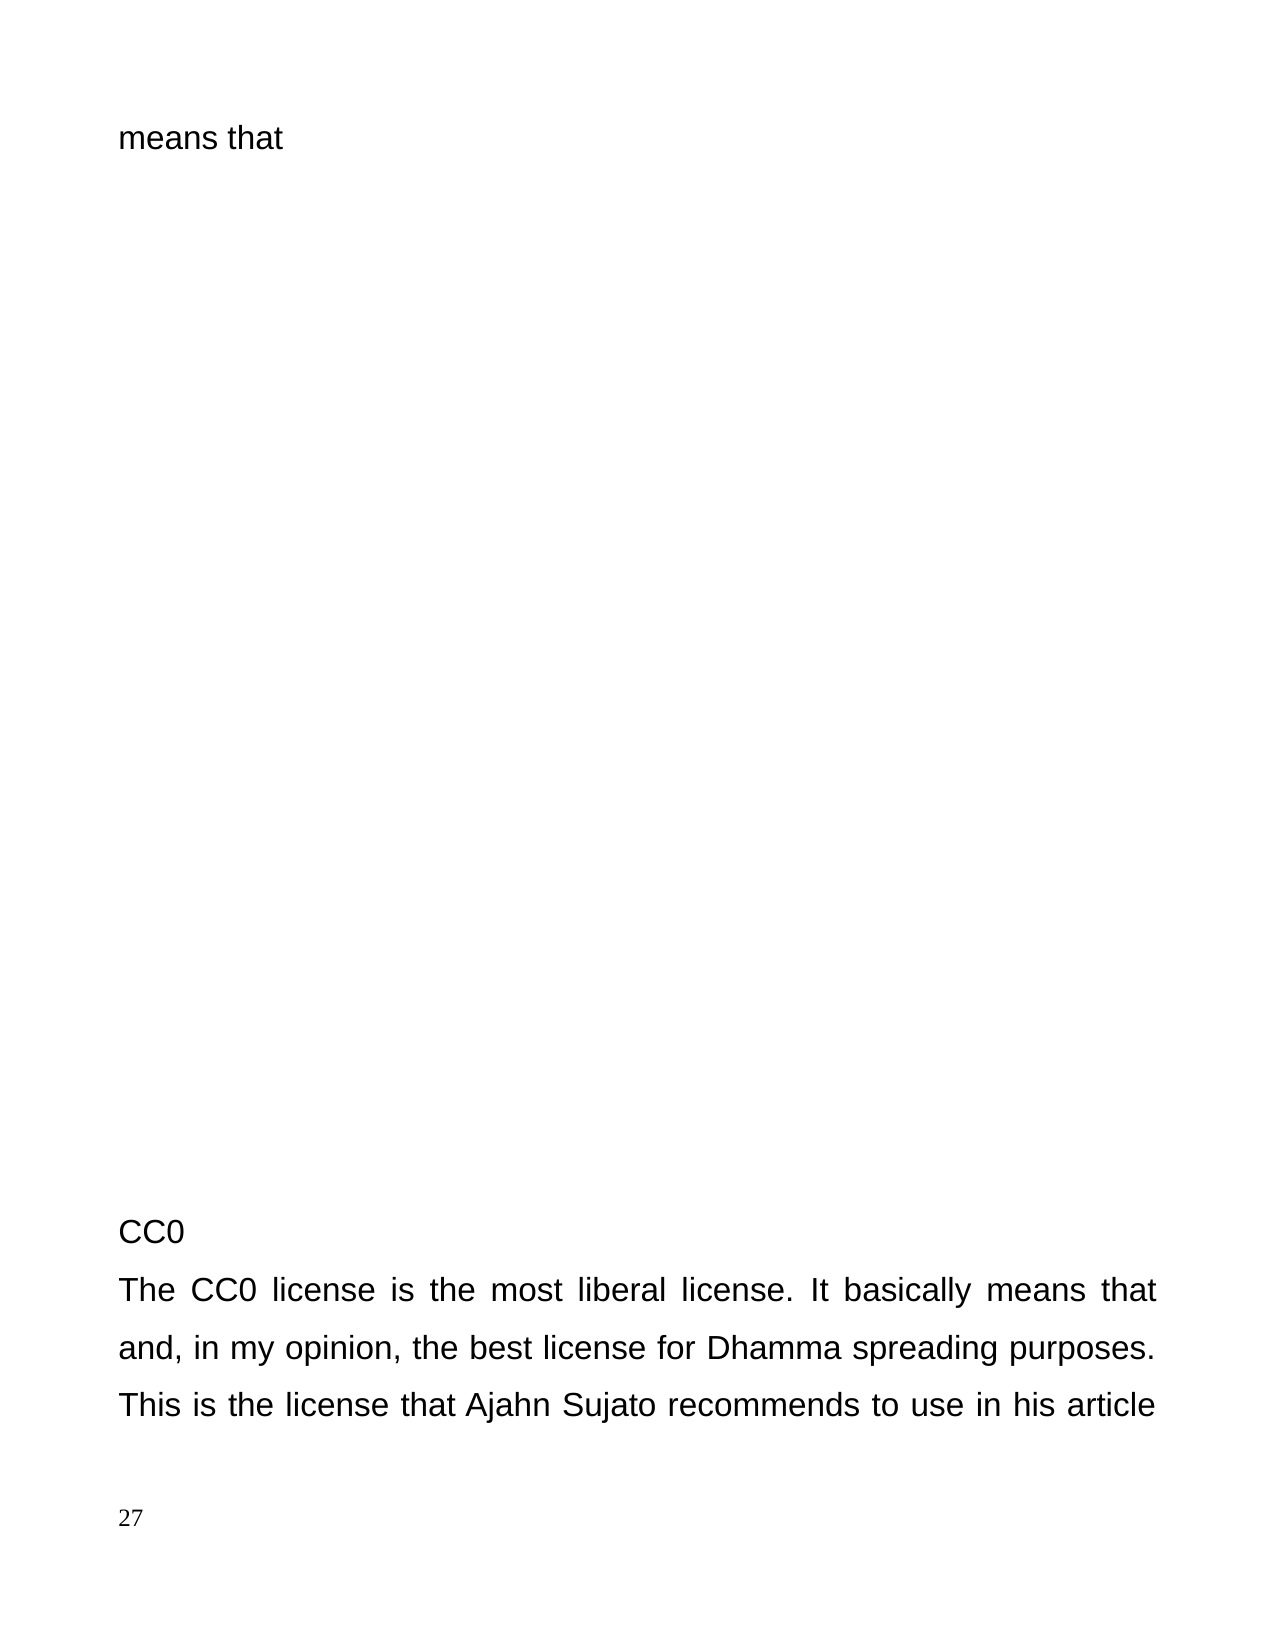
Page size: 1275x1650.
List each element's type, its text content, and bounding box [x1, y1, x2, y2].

text means that [118, 118, 1157, 157]
text The CC0 license is the most liberal license. It basically means that and, in my opinion, the best license for Dhamma spreading purposes. This is the license that Ajahn Sujato recommends to use in his article [118, 1270, 1157, 1424]
text CC0 [118, 1213, 1157, 1251]
